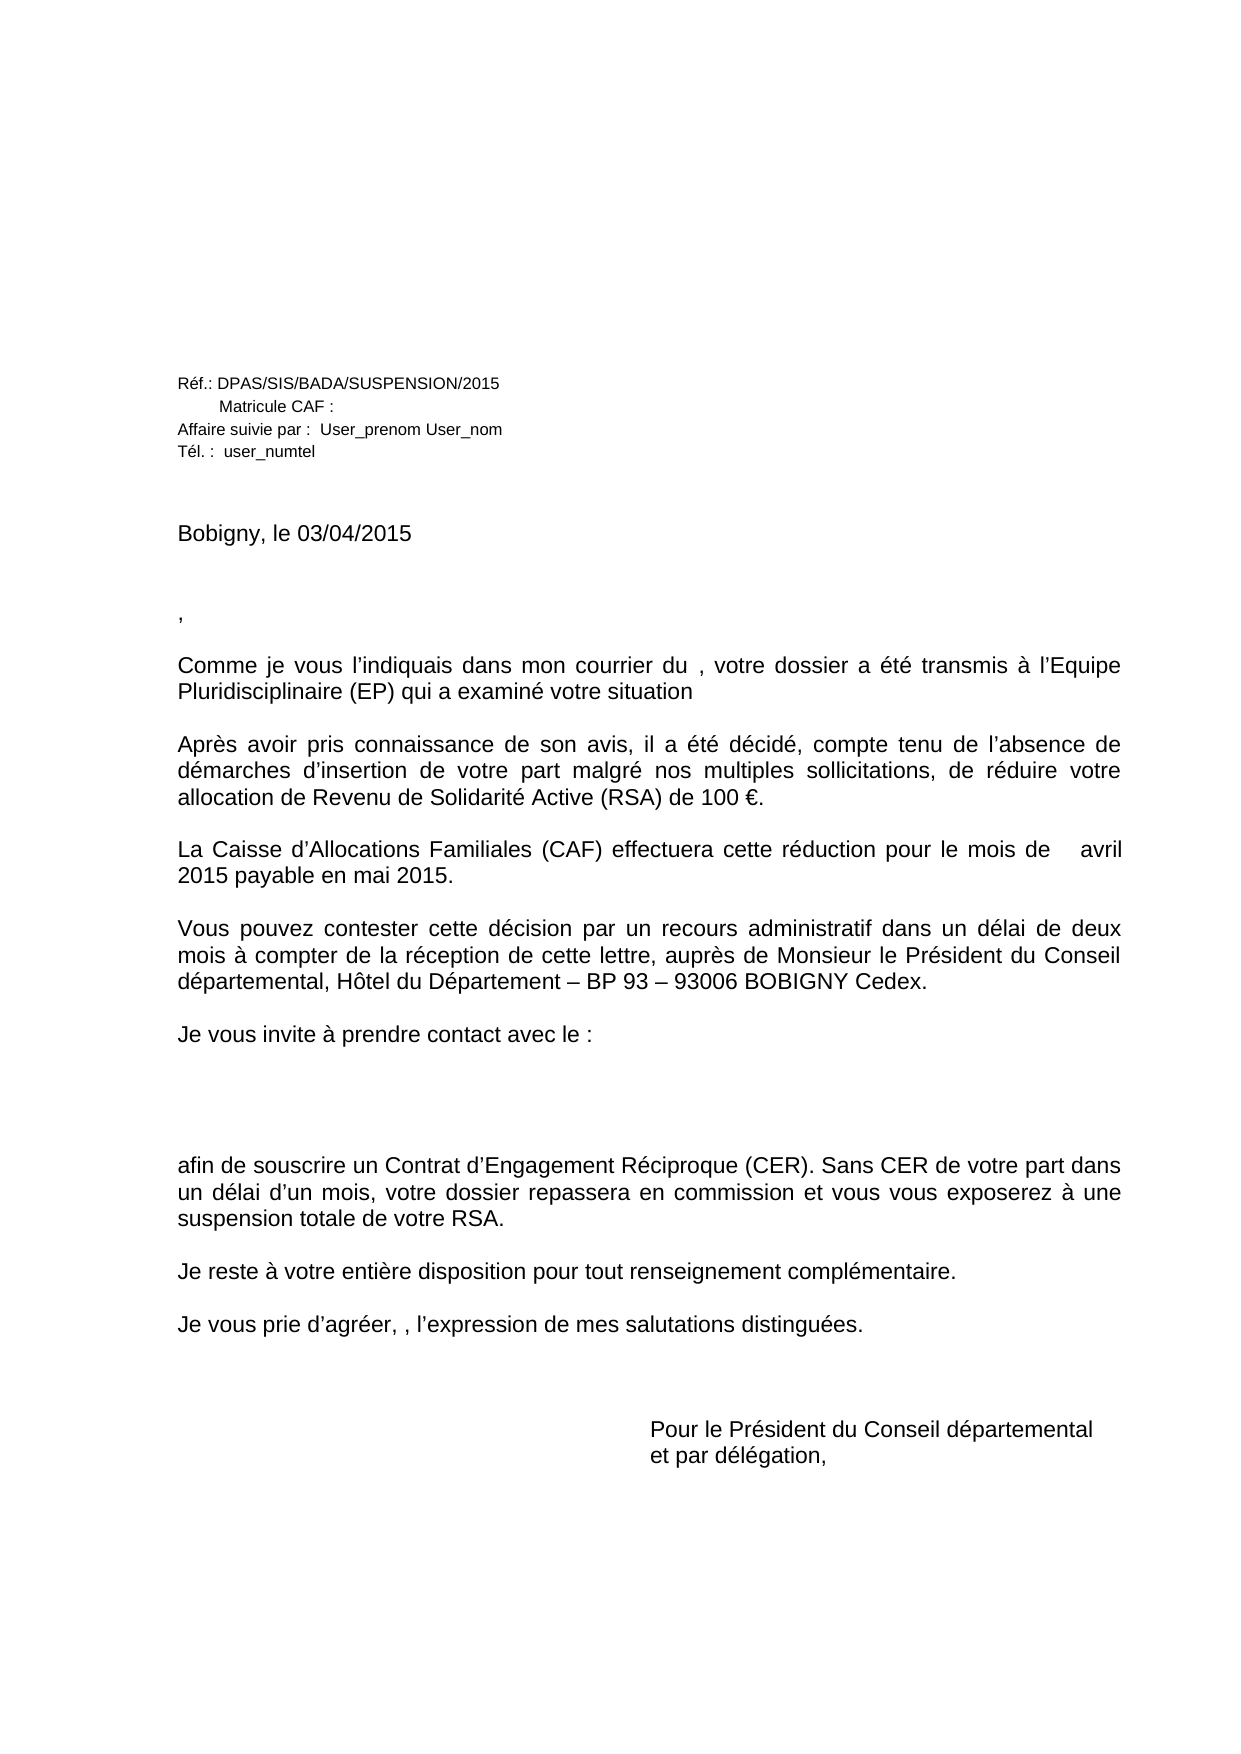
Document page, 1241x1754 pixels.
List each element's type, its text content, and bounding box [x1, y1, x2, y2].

text afin de souscrire un Contrat d’Engagement Réciproque (CER). Sans CER de votre part dans un délai d’un mois, votre dossier repassera en commission et vous vous exposerez à une suspension totale de votre RSA. [177, 1152, 1122, 1231]
table_cell [650, 271, 1122, 371]
text Je reste à votre entière disposition pour tout renseignement complémentaire. [177, 1258, 1122, 1284]
text Vous pouvez contester cette décision par un recours administratif dans un délai de deux mois à compter de la réception de cette lettre, auprès de Monsieur le Président du Conseil départemental, Hôtel du Département – BP 93 – 93006 BOBIGNY Cedex. [177, 915, 1122, 994]
table_header [177, 233, 649, 271]
table_header [650, 233, 1122, 271]
text Pour le Président du Conseil départemental [650, 1416, 1122, 1442]
text La Caisse d’Allocations Familiales (CAF) effectuera cette réduction pour le mois de avril 2015 payable en mai 2015. [177, 836, 1122, 889]
table_cell [650, 371, 1122, 546]
table_cell Réf.: DPAS/SIS/BADA/SUSPENSION/2015 Matricule CAF : Affaire suivie par : user_prenom user_nom Tél. : user_numtel Bobigny, le 03/04/2015 [177, 371, 649, 546]
text Je vous invite à prendre contact avec le : [177, 1021, 1122, 1047]
text et par délégation, [650, 1442, 1122, 1469]
table_cell [177, 271, 649, 371]
text Après avoir pris connaissance de son avis, il a été décidé, compte tenu de l’absence de démarches d’insertion de votre part malgré nos multiples sollicitations, de réduire votre allocation de Revenu de Solidarité Active (RSA) de 100 €. [177, 731, 1122, 810]
text , [177, 599, 1122, 625]
text Je vous prie d’agréer, , l’expression de mes salutations distinguées. [177, 1311, 1122, 1337]
text Comme je vous l’indiquais dans mon courrier du , votre dossier a été transmis à l’Equipe Pluridisciplinaire (EP) qui a examiné votre situation [177, 652, 1122, 704]
